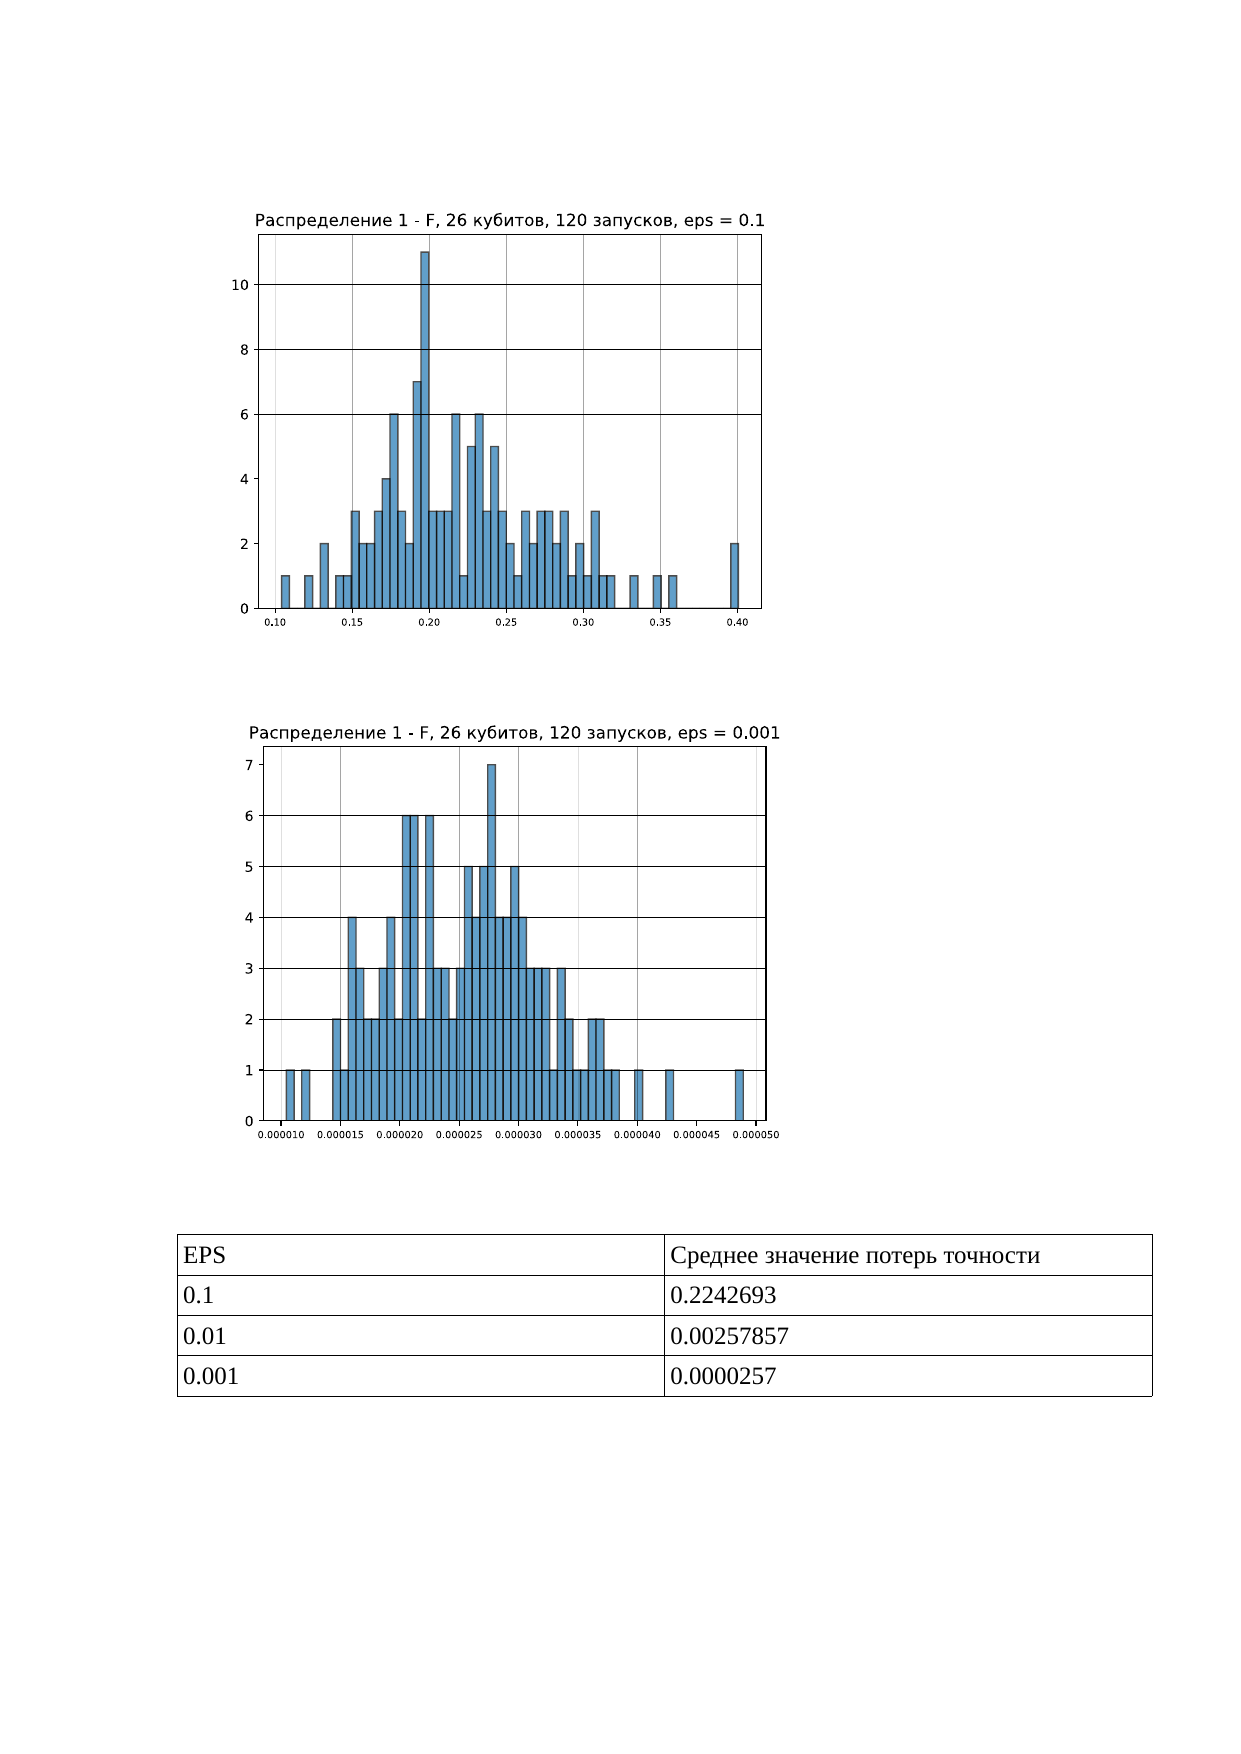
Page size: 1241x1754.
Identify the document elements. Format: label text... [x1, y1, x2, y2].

table_cell 0.2242693 [665, 1276, 1152, 1315]
table_cell 0.01 [178, 1316, 664, 1355]
table_cell 0.1 [178, 1276, 664, 1315]
table_cell 0.001 [178, 1356, 664, 1396]
table_cell 0.0000257 [665, 1356, 1152, 1396]
table_header Среднее значение потерь точности [665, 1235, 1152, 1275]
table_header EPS [178, 1235, 664, 1275]
table_cell 0.00257857 [665, 1316, 1152, 1355]
